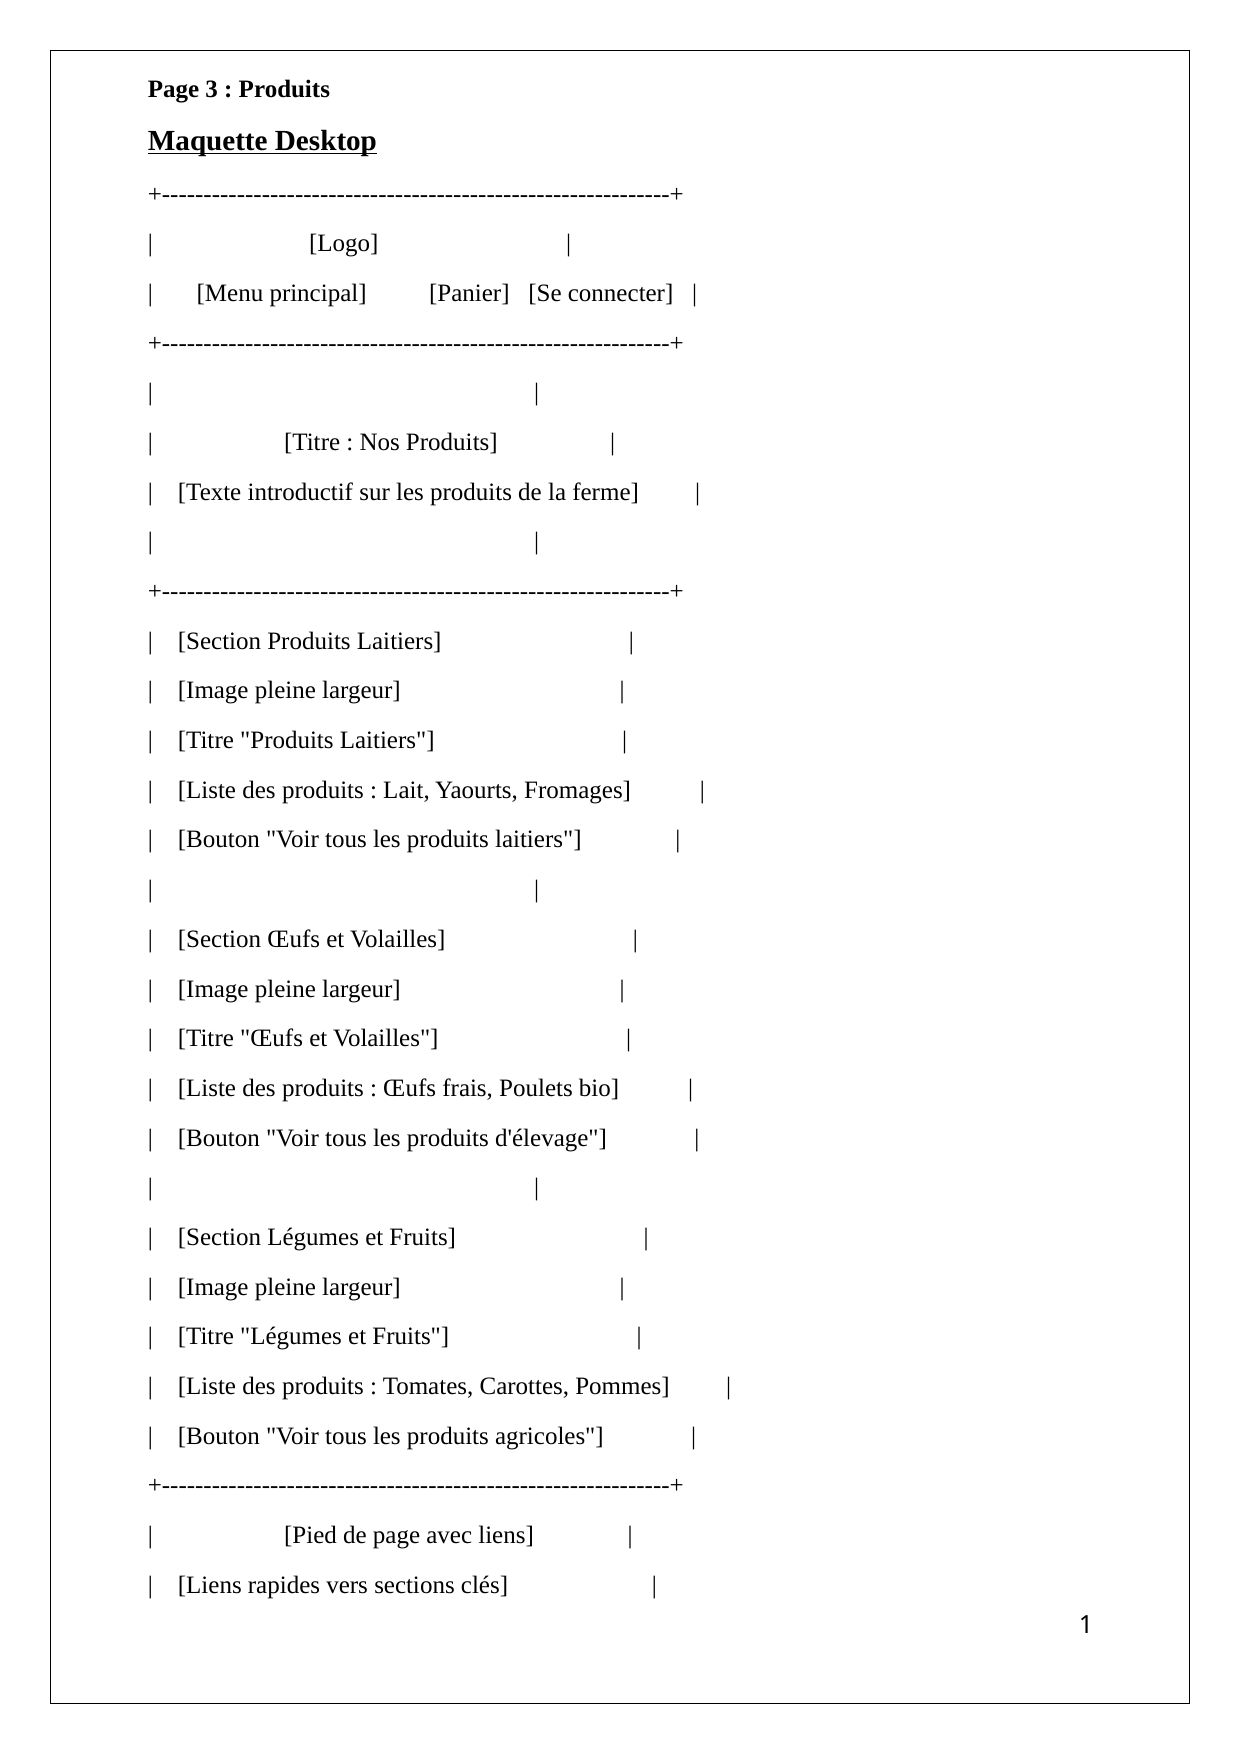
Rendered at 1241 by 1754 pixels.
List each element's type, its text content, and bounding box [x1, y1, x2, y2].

text | | [148, 526, 1093, 555]
text | [Texte introductif sur les produits de la ferme] | [148, 477, 1093, 506]
text | [Bouton "Voir tous les produits agricoles"] | [148, 1421, 1093, 1449]
text | [Liste des produits : Tomates, Carottes, Pommes] | [148, 1371, 1093, 1400]
text | [Section Légumes et Fruits] | [148, 1222, 1093, 1251]
text +-------------------------------------------------------------+ [148, 1471, 1093, 1499]
text | [Image pleine largeur] | [148, 974, 1093, 1002]
text | [Section Œufs et Volailles] | [148, 924, 1093, 953]
text | [Titre "Produits Laitiers"] | [148, 725, 1093, 754]
text +-------------------------------------------------------------+ [148, 576, 1093, 605]
text | [Liste des produits : Œufs frais, Poulets bio] | [148, 1073, 1093, 1102]
text | [Image pleine largeur] | [148, 676, 1093, 704]
text Page 3 : Produits [148, 74, 1093, 102]
text | [Liste des produits : Lait, Yaourts, Fromages] | [148, 775, 1093, 804]
text +-------------------------------------------------------------+ [148, 179, 1093, 207]
text | | [148, 377, 1093, 406]
text Maquette Desktop [148, 123, 1093, 157]
text | [Titre "Légumes et Fruits"] | [148, 1321, 1093, 1350]
text | [Bouton "Voir tous les produits d'élevage"] | [148, 1123, 1093, 1151]
text | [Section Produits Laitiers] | [148, 626, 1093, 654]
text | [Titre : Nos Produits] | [148, 427, 1093, 456]
text +-------------------------------------------------------------+ [148, 328, 1093, 356]
text | [Titre "Œufs et Volailles"] | [148, 1023, 1093, 1052]
text | [Logo] | [148, 228, 1093, 257]
text | [Image pleine largeur] | [148, 1272, 1093, 1301]
text | | [148, 874, 1093, 903]
text | | [148, 1172, 1093, 1201]
text | [Pied de page avec liens] | [148, 1520, 1093, 1549]
text | [Menu principal] [Panier] [Se connecter] | [148, 278, 1093, 307]
text | [Bouton "Voir tous les produits laitiers"] | [148, 824, 1093, 853]
text | [Liens rapides vers sections clés] | [148, 1570, 1093, 1599]
